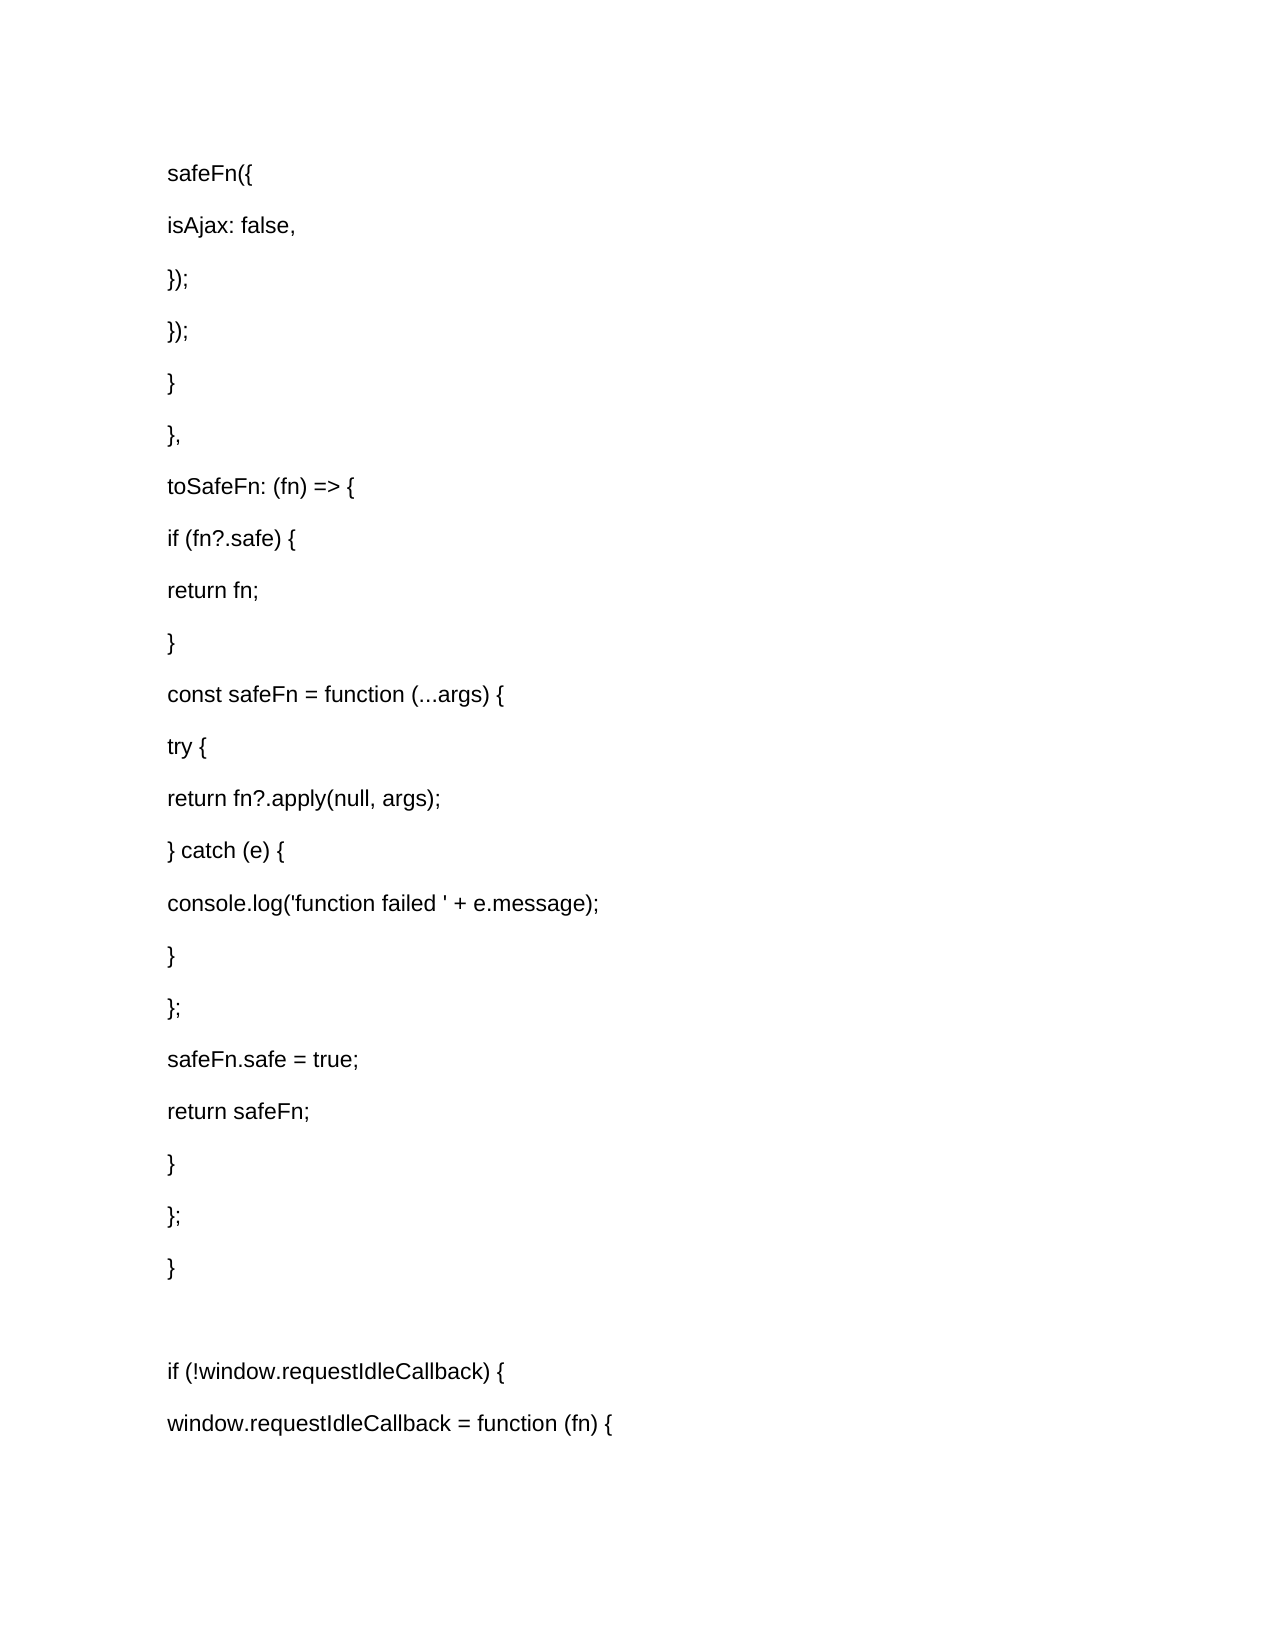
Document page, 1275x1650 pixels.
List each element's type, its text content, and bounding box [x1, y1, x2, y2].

table_cell [150, 723, 157, 775]
table_cell [150, 1348, 157, 1400]
table_cell [150, 1192, 157, 1244]
table_cell [150, 775, 157, 827]
table_cell try { [157, 723, 1125, 775]
table_cell [150, 1088, 157, 1139]
table_cell [150, 567, 157, 619]
table_cell console.log('function failed ' + e.message); [157, 879, 1125, 931]
table_cell if (fn?.safe) { [157, 515, 1125, 567]
table_cell } [157, 1140, 1125, 1192]
table_cell } [157, 1244, 1125, 1296]
table_cell safeFn({ [157, 150, 1125, 202]
table_cell [157, 1296, 1125, 1348]
table_cell } [157, 619, 1125, 671]
table_cell [150, 619, 157, 671]
table_cell window.requestIdleCallback = function (fn) { [157, 1400, 1125, 1452]
table_cell } catch (e) { [157, 827, 1125, 879]
table_cell [150, 254, 157, 306]
table_cell [150, 202, 157, 254]
table_cell [150, 879, 157, 931]
table_cell }); [157, 306, 1125, 358]
table_cell }, [157, 410, 1125, 462]
table_cell if (!window.requestIdleCallback) { [157, 1348, 1125, 1400]
table_cell isAjax: false, [157, 202, 1125, 254]
table_cell [150, 1244, 157, 1296]
table_cell [150, 931, 157, 983]
table_cell }; [157, 1192, 1125, 1244]
table_cell [150, 410, 157, 462]
table_cell [150, 515, 157, 567]
table_cell [150, 463, 157, 514]
table_cell [150, 1140, 157, 1192]
table_cell }); [157, 254, 1125, 306]
table_cell [150, 983, 157, 1035]
table_cell return fn; [157, 567, 1125, 619]
table_cell return safeFn; [157, 1088, 1125, 1139]
table_cell [150, 827, 157, 879]
table_cell [150, 671, 157, 723]
table_cell return fn?.apply(null, args); [157, 775, 1125, 827]
table_cell [150, 1400, 157, 1452]
table_cell [150, 1035, 157, 1087]
table_cell toSafeFn: (fn) => { [157, 463, 1125, 514]
table_cell safeFn.safe = true; [157, 1035, 1125, 1087]
table_cell [150, 150, 157, 202]
table_cell }; [157, 983, 1125, 1035]
table_cell [150, 306, 157, 358]
table_cell } [157, 358, 1125, 410]
table_cell } [157, 931, 1125, 983]
table_cell [150, 358, 157, 410]
table_cell const safeFn = function (...args) { [157, 671, 1125, 723]
table_cell [150, 1296, 157, 1348]
